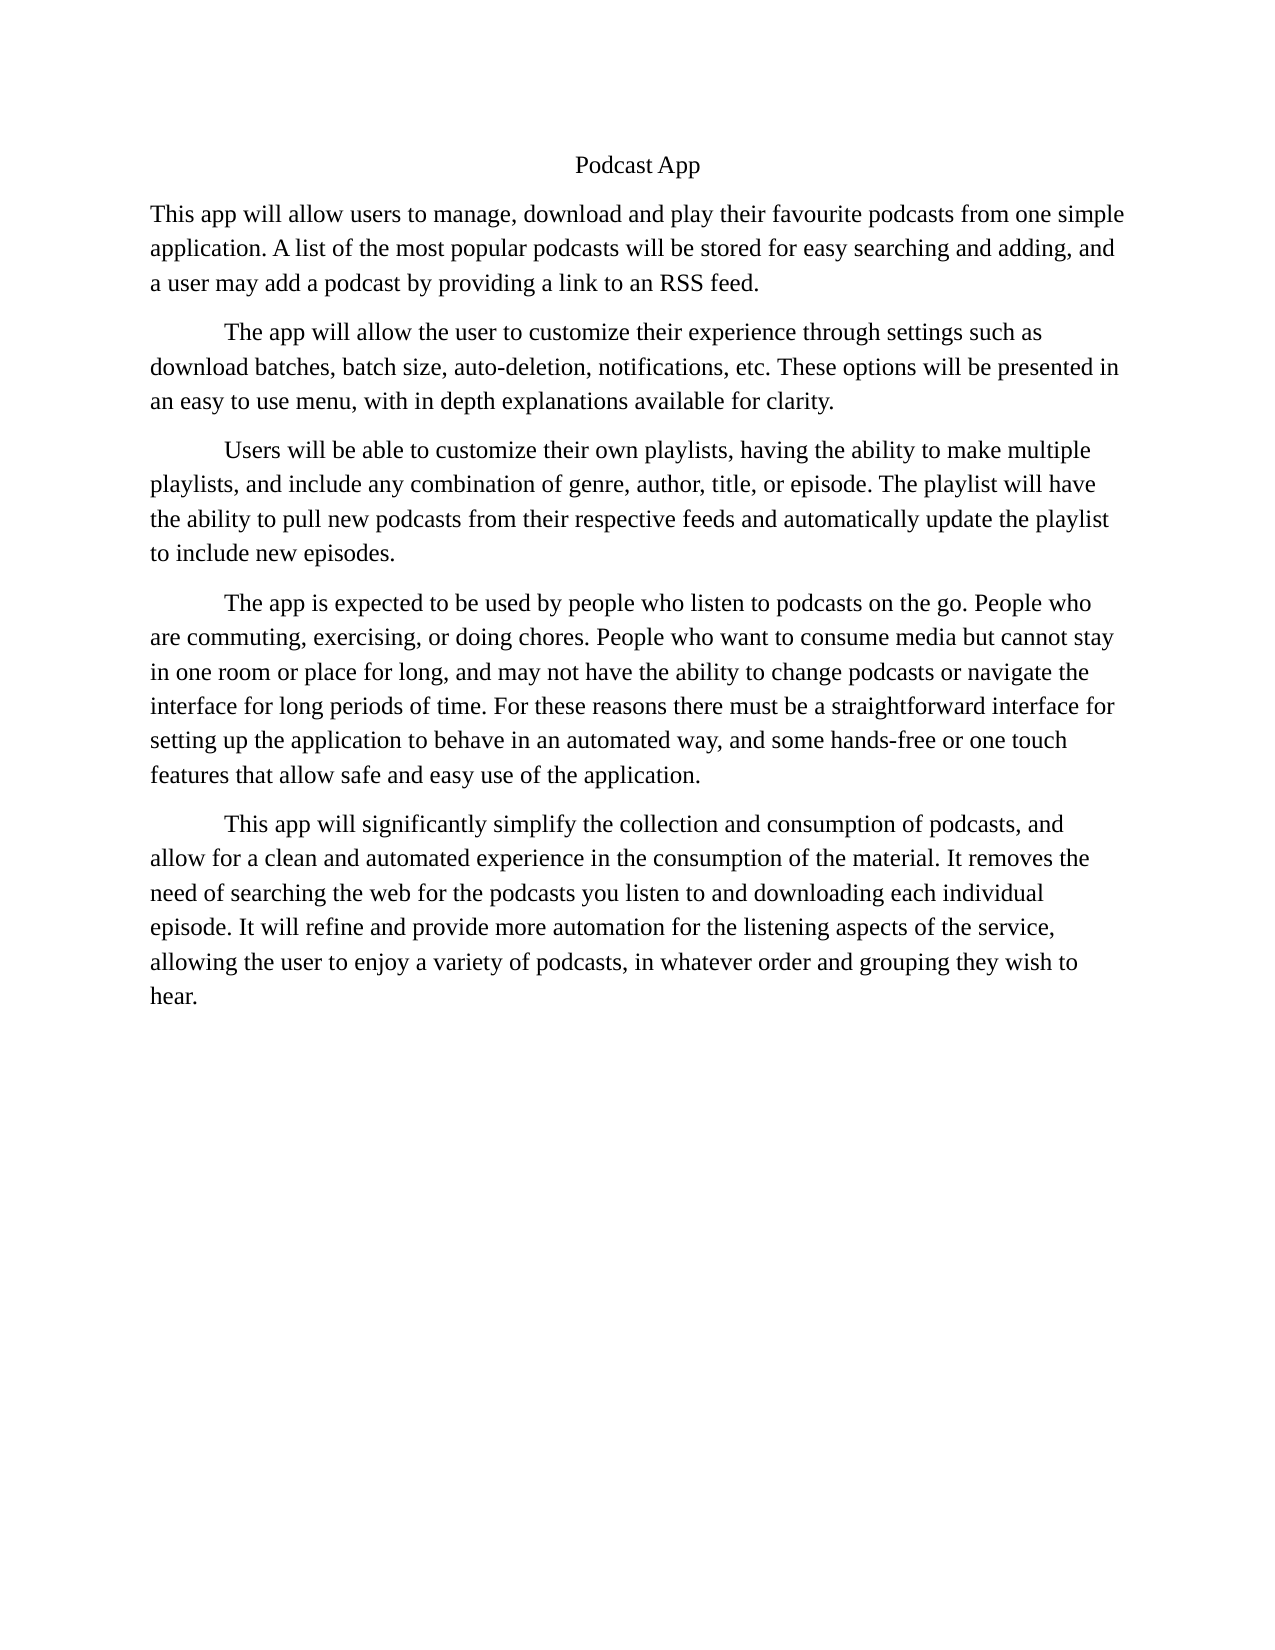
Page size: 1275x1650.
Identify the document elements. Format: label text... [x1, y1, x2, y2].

text Podcast App [150, 150, 1125, 179]
text The app will allow the user to customize their experience through settings such as download batches, batch size, auto-deletion, notifications, etc. These options will be presented in an easy to use menu, with in depth explanations available for clarity. [150, 317, 1125, 415]
text The app is expected to be used by people who listen to podcasts on the go. People who are commuting, exercising, or doing chores. People who want to consume media but cannot stay in one room or place for long, and may not have the ability to change podcasts or navigate the interface for long periods of time. For these reasons there must be a straightforward interface for setting up the application to behave in an automated way, and some hands-free or one touch features that allow safe and easy use of the application. [150, 588, 1125, 789]
text This app will significantly simplify the collection and consumption of podcasts, and allow for a clean and automated experience in the consumption of the material. It removes the need of searching the web for the podcasts you listen to and downloading each individual episode. It will refine and provide more automation for the listening aspects of the service, allowing the user to enjoy a variety of podcasts, in whatever order and grouping they wish to hear. [150, 809, 1125, 1010]
text Users will be able to customize their own playlists, having the ability to make multiple playlists, and include any combination of genre, author, title, or episode. The playlist will have the ability to pull new podcasts from their respective feeds and automatically update the playlist to include new episodes. [150, 435, 1125, 567]
text This app will allow users to manage, download and play their favourite podcasts from one simple application. A list of the most popular podcasts will be stored for easy searching and adding, and a user may add a podcast by providing a link to an RSS feed. [150, 199, 1125, 297]
